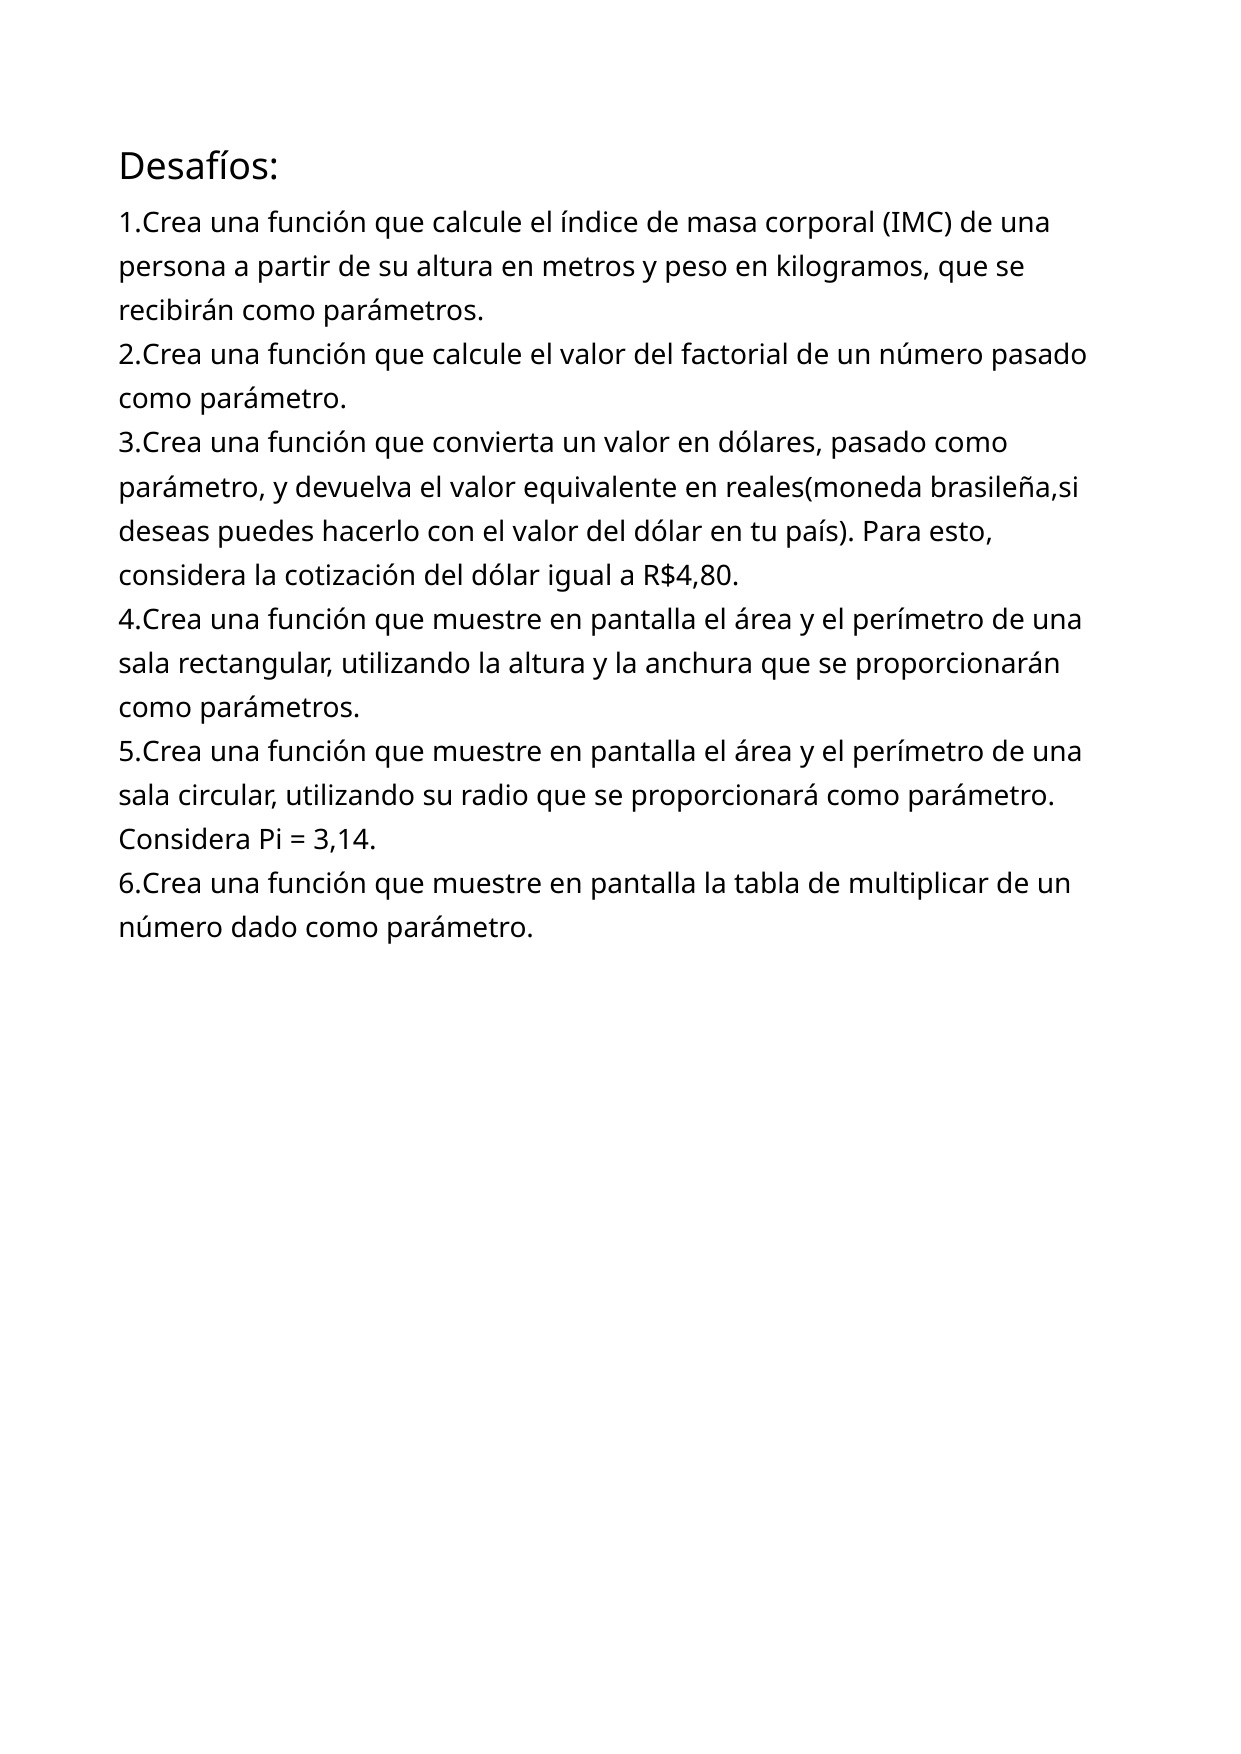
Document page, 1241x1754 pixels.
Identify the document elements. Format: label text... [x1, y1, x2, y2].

list Crea una función que calcule el índice de masa corporal (IMC) de una persona a partir de su altura en metros y peso en kilogramos, que se recibirán como parámetros. [118, 202, 1122, 329]
list Crea una función que convierta un valor en dólares, pasado como parámetro, y devuelva el valor equivalente en reales(moneda brasileña,si deseas puedes hacerlo con el valor del dólar en tu país). Para esto, considera la cotización del dólar igual a R$4,80. [118, 423, 1122, 593]
list Crea una función que muestre en pantalla el área y el perímetro de una sala rectangular, utilizando la altura y la anchura que se proporcionarán como parámetros. [118, 599, 1122, 726]
list Crea una función que muestre en pantalla la tabla de multiplicar de un número dado como parámetro. [118, 863, 1122, 946]
subtitle Desafíos: [118, 139, 1122, 190]
list Crea una función que muestre en pantalla el área y el perímetro de una sala circular, utilizando su radio que se proporcionará como parámetro. Considera Pi = 3,14. [118, 731, 1122, 858]
list Crea una función que calcule el valor del factorial de un número pasado como parámetro. [118, 335, 1122, 417]
